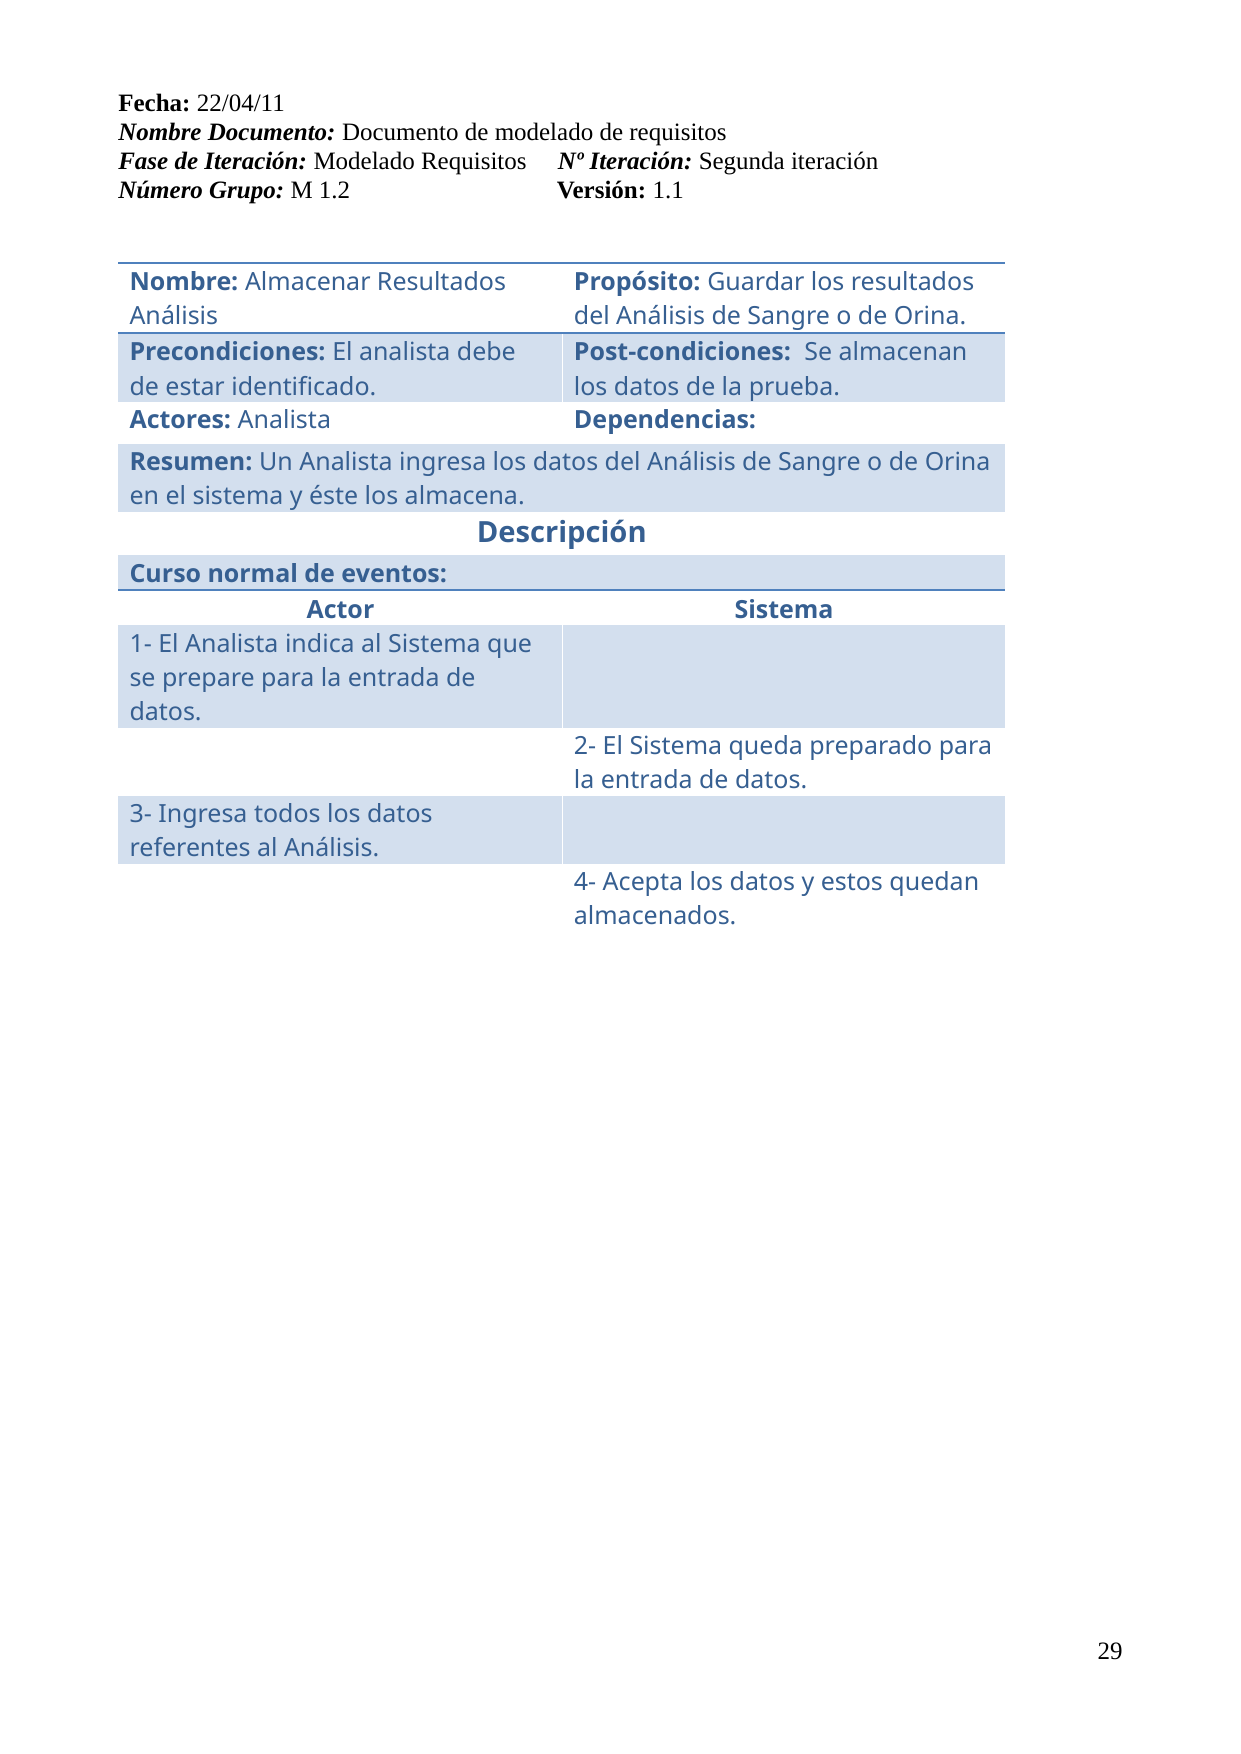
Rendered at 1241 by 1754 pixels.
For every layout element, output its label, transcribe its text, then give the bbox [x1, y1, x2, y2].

table_cell [118, 864, 562, 932]
table_cell 3- Ingresa todos los datos referentes al Análisis. [118, 796, 562, 864]
table_cell 1- El Analista indica al Sistema que se prepare para la entrada de datos. [118, 625, 562, 728]
table_cell Actores: Analista [118, 402, 562, 444]
table_cell Curso normal de eventos: [118, 555, 1005, 589]
table_cell 4- Acepta los datos y estos quedan almacenados. [563, 864, 1005, 932]
table_cell Post-condiciones: Se almacenan los datos de la prueba. [563, 334, 1005, 402]
table_cell [563, 796, 1005, 864]
table_cell 2- El Sistema queda preparado para la entrada de datos. [563, 728, 1005, 796]
table_header Nombre: Almacenar Resultados Análisis [118, 264, 562, 332]
table_cell Sistema [563, 591, 1005, 625]
table_cell [118, 728, 562, 796]
table_cell Resumen: Un Analista ingresa los datos del Análisis de Sangre o de Orina en el sistema y éste los almacena. [118, 444, 1005, 512]
table_cell Actor [118, 591, 562, 625]
table_cell Dependencias: [563, 402, 1005, 444]
table_cell Precondiciones: El analista debe de estar identificado. [118, 334, 562, 402]
table_cell Descripción [118, 512, 1005, 555]
table_header Propósito: Guardar los resultados del Análisis de Sangre o de Orina. [563, 264, 1005, 332]
table_cell [563, 625, 1005, 728]
